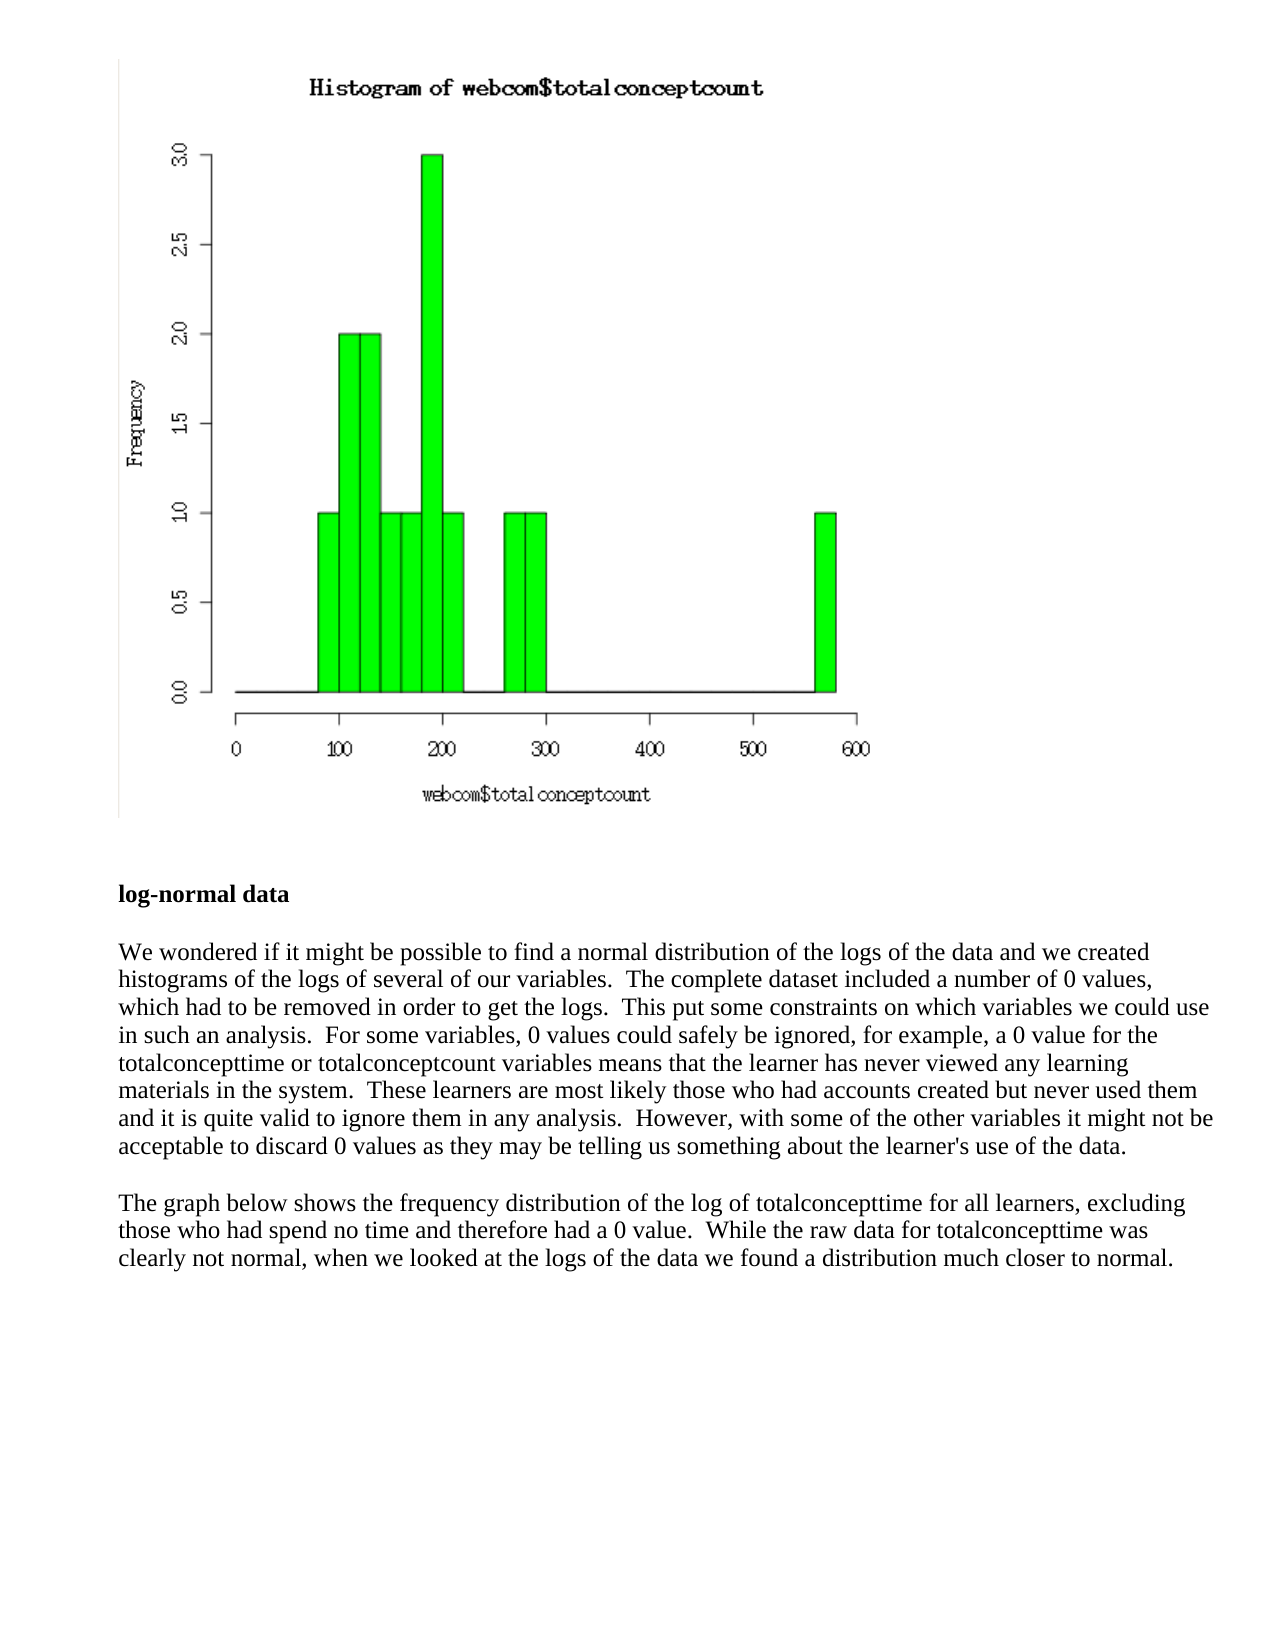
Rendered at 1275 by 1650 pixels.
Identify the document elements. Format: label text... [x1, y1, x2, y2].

text We wondered if it might be possible to find a normal distribution of the logs of the data and we created histograms of the logs of several of our variables. The complete dataset included a number of 0 values, which had to be removed in order to get the logs. This put some constraints on which variables we could use in such an analysis. For some variables, 0 values could safely be ignored, for example, a 0 value for the totalconcepttime or totalconceptcount variables means that the learner has never viewed any learning materials in the system. These learners are most likely those who had accounts created but never used them and it is quite valid to ignore them in any analysis. However, with some of the other variables it might not be acceptable to discard 0 values as they may be telling us something about the learner's use of the data. [118, 938, 1216, 1159]
picture [118, 59, 903, 818]
text log-normal data [118, 881, 1216, 908]
text The graph below shows the frequency distribution of the log of totalconcepttime for all learners, excluding those who had spend no time and therefore had a 0 value. While the raw data for totalconcepttime was clearly not normal, when we looked at the logs of the data we found a distribution much closer to normal. [118, 1189, 1216, 1272]
